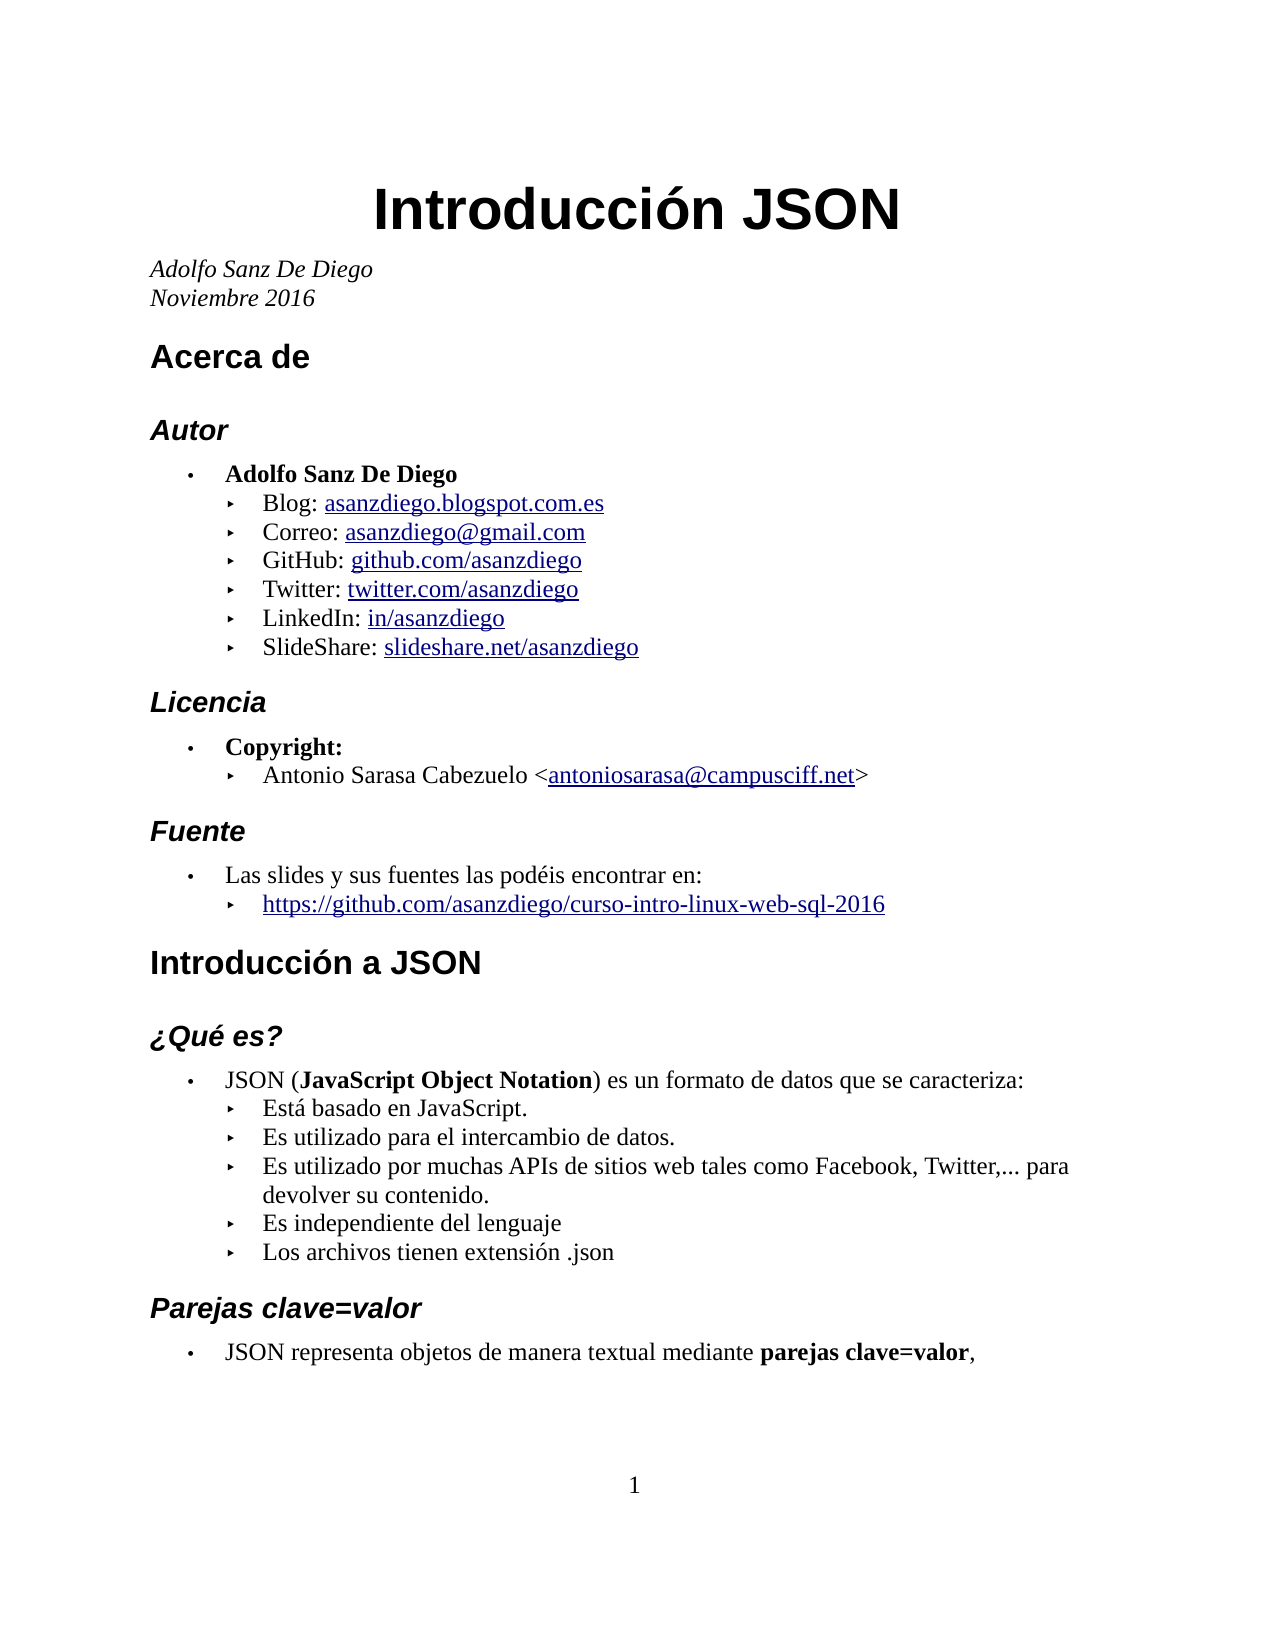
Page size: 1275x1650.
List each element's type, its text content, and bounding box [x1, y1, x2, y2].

subtitle Introducción a JSON [150, 943, 1125, 981]
text Adolfo Sanz De Diego [150, 254, 1125, 283]
list GitHub: github.com/asanzdiego [225, 546, 1125, 574]
list Copyright: [187, 732, 1125, 760]
subtitle Fuente [150, 814, 1125, 848]
list SlideShare: slideshare.net/asanzdiego [225, 632, 1125, 661]
list LinkedIn: in/asanzdiego [225, 603, 1125, 632]
list Los archivos tienen extensión .json [225, 1237, 1125, 1266]
list Las slides y sus fuentes las podéis encontrar en: [187, 860, 1125, 889]
title Introducción JSON [150, 175, 1125, 242]
subtitle ¿Qué es? [150, 1019, 1125, 1052]
subtitle Autor [150, 413, 1125, 447]
subtitle Licencia [150, 686, 1125, 719]
subtitle Parejas clave=valor [150, 1291, 1125, 1324]
list https://github.com/asanzdiego/curso-intro-linux-web-sql-2016 [225, 889, 1125, 918]
list JSON (JavaScript Object Notation) es un formato de datos que se caracteriza: [187, 1065, 1125, 1093]
list Twitter: twitter.com/asanzdiego [225, 574, 1125, 603]
list Blog: asanzdiego.blogspot.com.es [225, 488, 1125, 517]
subtitle Acerca de [150, 337, 1125, 376]
list Es utilizado por muchas APIs de sitios web tales como Facebook, Twitter,... para devolver su contenido. [225, 1151, 1125, 1208]
text Noviembre 2016 [150, 283, 1125, 312]
list Está basado en JavaScript. [225, 1093, 1125, 1122]
list Adolfo Sanz De Diego [187, 459, 1125, 488]
list Antonio Sarasa Cabezuelo <antoniosarasa@campusciff.net> [225, 760, 1125, 789]
list Es independiente del lenguaje [225, 1208, 1125, 1237]
list Es utilizado para el intercambio de datos. [225, 1122, 1125, 1151]
list JSON representa objetos de manera textual mediante parejas clave=valor, [187, 1337, 1125, 1366]
list Correo: asanzdiego@gmail.com [225, 517, 1125, 546]
